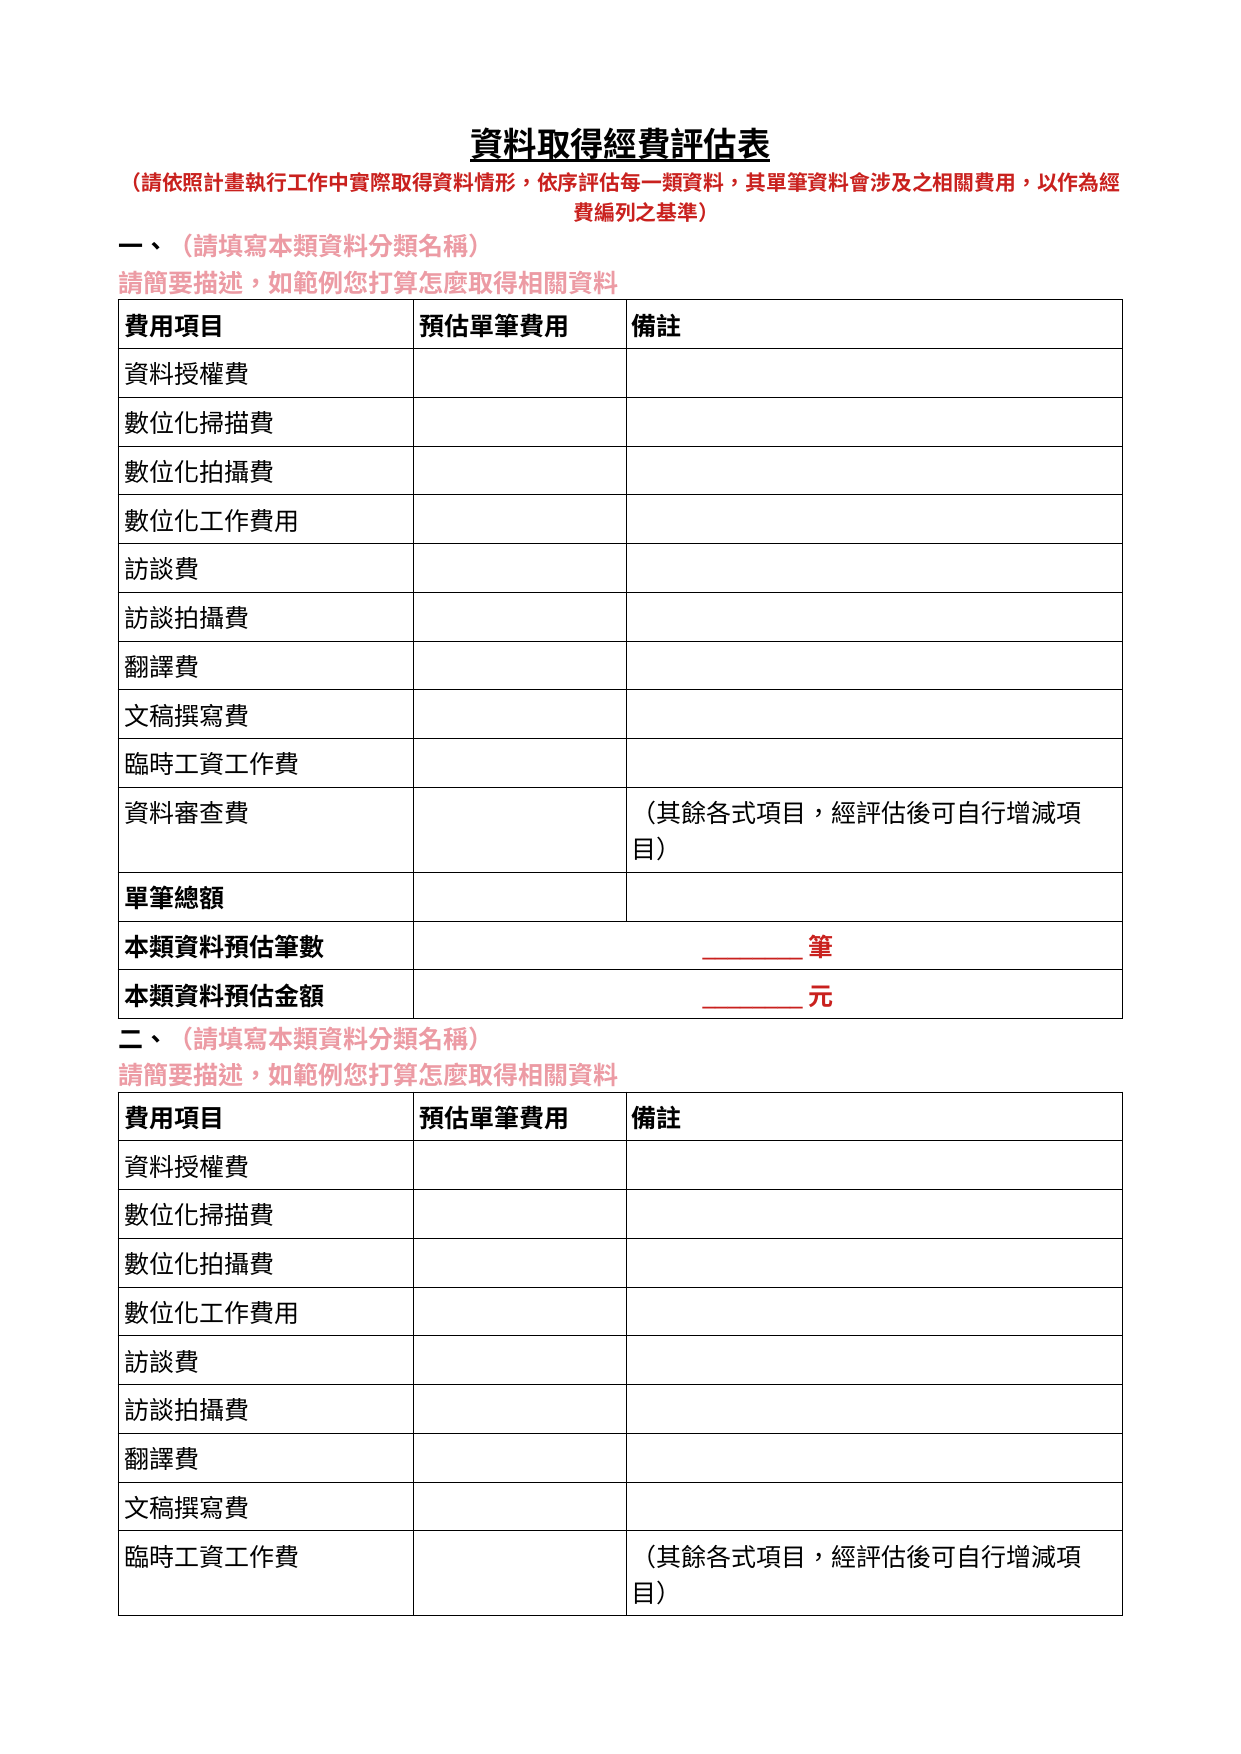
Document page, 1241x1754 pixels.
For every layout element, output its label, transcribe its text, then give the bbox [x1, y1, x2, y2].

table_cell [627, 1288, 1122, 1335]
table_cell 單筆總額 [119, 873, 413, 921]
table_cell [627, 1239, 1122, 1287]
table_cell 本類資料預估筆數 [119, 922, 413, 969]
table_cell [627, 739, 1122, 787]
table_cell [414, 1531, 626, 1615]
table_cell 訪談費 [119, 544, 413, 592]
table_cell 翻譯費 [119, 1434, 413, 1482]
table_cell 訪談拍攝費 [119, 593, 413, 641]
text （請依照計畫執行工作中實際取得資料情形，依序評估每一類資料，其單筆資料會涉及之相關費用，以作為經費編列之基準） [118, 166, 1122, 227]
text 一、（請填寫本類資料分類名稱） 請簡要描述，如範例您打算怎麼取得相關資料 [118, 227, 1122, 299]
table_cell [627, 1483, 1122, 1530]
table_cell ________ 筆 [414, 922, 1122, 969]
table_cell [414, 642, 626, 689]
table_cell [627, 1190, 1122, 1238]
table_cell 數位化拍攝費 [119, 1239, 413, 1287]
table_cell [627, 1336, 1122, 1384]
table_cell [414, 739, 626, 787]
table_cell [627, 544, 1122, 592]
table_cell [414, 1385, 626, 1433]
table_cell [627, 447, 1122, 494]
table_header 預估單筆費用 [414, 300, 626, 348]
table_cell 數位化掃描費 [119, 398, 413, 446]
table_cell [414, 593, 626, 641]
table_header 備註 [627, 1093, 1122, 1140]
table_cell [627, 1141, 1122, 1189]
table_cell [414, 398, 626, 446]
table_cell 文稿撰寫費 [119, 1483, 413, 1530]
table_cell [414, 1239, 626, 1287]
table_cell [414, 447, 626, 494]
table_cell 資料審查費 [119, 788, 413, 872]
table_cell [414, 1190, 626, 1238]
table_cell [414, 1336, 626, 1384]
table_cell 臨時工資工作費 [119, 739, 413, 787]
table_cell [414, 544, 626, 592]
table_cell 訪談拍攝費 [119, 1385, 413, 1433]
table_cell [414, 873, 626, 921]
table_cell [627, 1434, 1122, 1482]
table_cell 文稿撰寫費 [119, 690, 413, 738]
table_cell [627, 690, 1122, 738]
text 二、（請填寫本類資料分類名稱） 請簡要描述，如範例您打算怎麼取得相關資料 [118, 1019, 1122, 1092]
table_header 費用項目 [119, 1093, 413, 1140]
table_cell [627, 349, 1122, 397]
table_cell 臨時工資工作費 [119, 1531, 413, 1615]
table_cell 本類資料預估金額 [119, 970, 413, 1018]
table_header 費用項目 [119, 300, 413, 348]
table_cell ________ 元 [414, 970, 1122, 1018]
table_cell [414, 1288, 626, 1335]
table_cell [414, 690, 626, 738]
table_cell 數位化工作費用 [119, 495, 413, 543]
table_cell [414, 349, 626, 397]
table_cell [627, 1385, 1122, 1433]
table_cell （其餘各式項目，經評估後可自行增減項目） [627, 788, 1122, 872]
table_cell （其餘各式項目，經評估後可自行增減項目） [627, 1531, 1122, 1615]
table_cell [627, 593, 1122, 641]
table_cell 資料授權費 [119, 1141, 413, 1189]
table_cell 數位化工作費用 [119, 1288, 413, 1335]
table_cell [414, 495, 626, 543]
table_cell 數位化掃描費 [119, 1190, 413, 1238]
table_cell [627, 495, 1122, 543]
text 資料取得經費評估表 [118, 118, 1122, 166]
table_cell [414, 788, 626, 872]
table_cell 資料授權費 [119, 349, 413, 397]
table_cell [627, 873, 1122, 921]
table_cell [414, 1434, 626, 1482]
table_cell 翻譯費 [119, 642, 413, 689]
table_cell [414, 1141, 626, 1189]
table_header 備註 [627, 300, 1122, 348]
table_cell [627, 398, 1122, 446]
table_cell 數位化拍攝費 [119, 447, 413, 494]
table_cell [414, 1483, 626, 1530]
table_header 預估單筆費用 [414, 1093, 626, 1140]
table_cell [627, 642, 1122, 689]
table_cell 訪談費 [119, 1336, 413, 1384]
